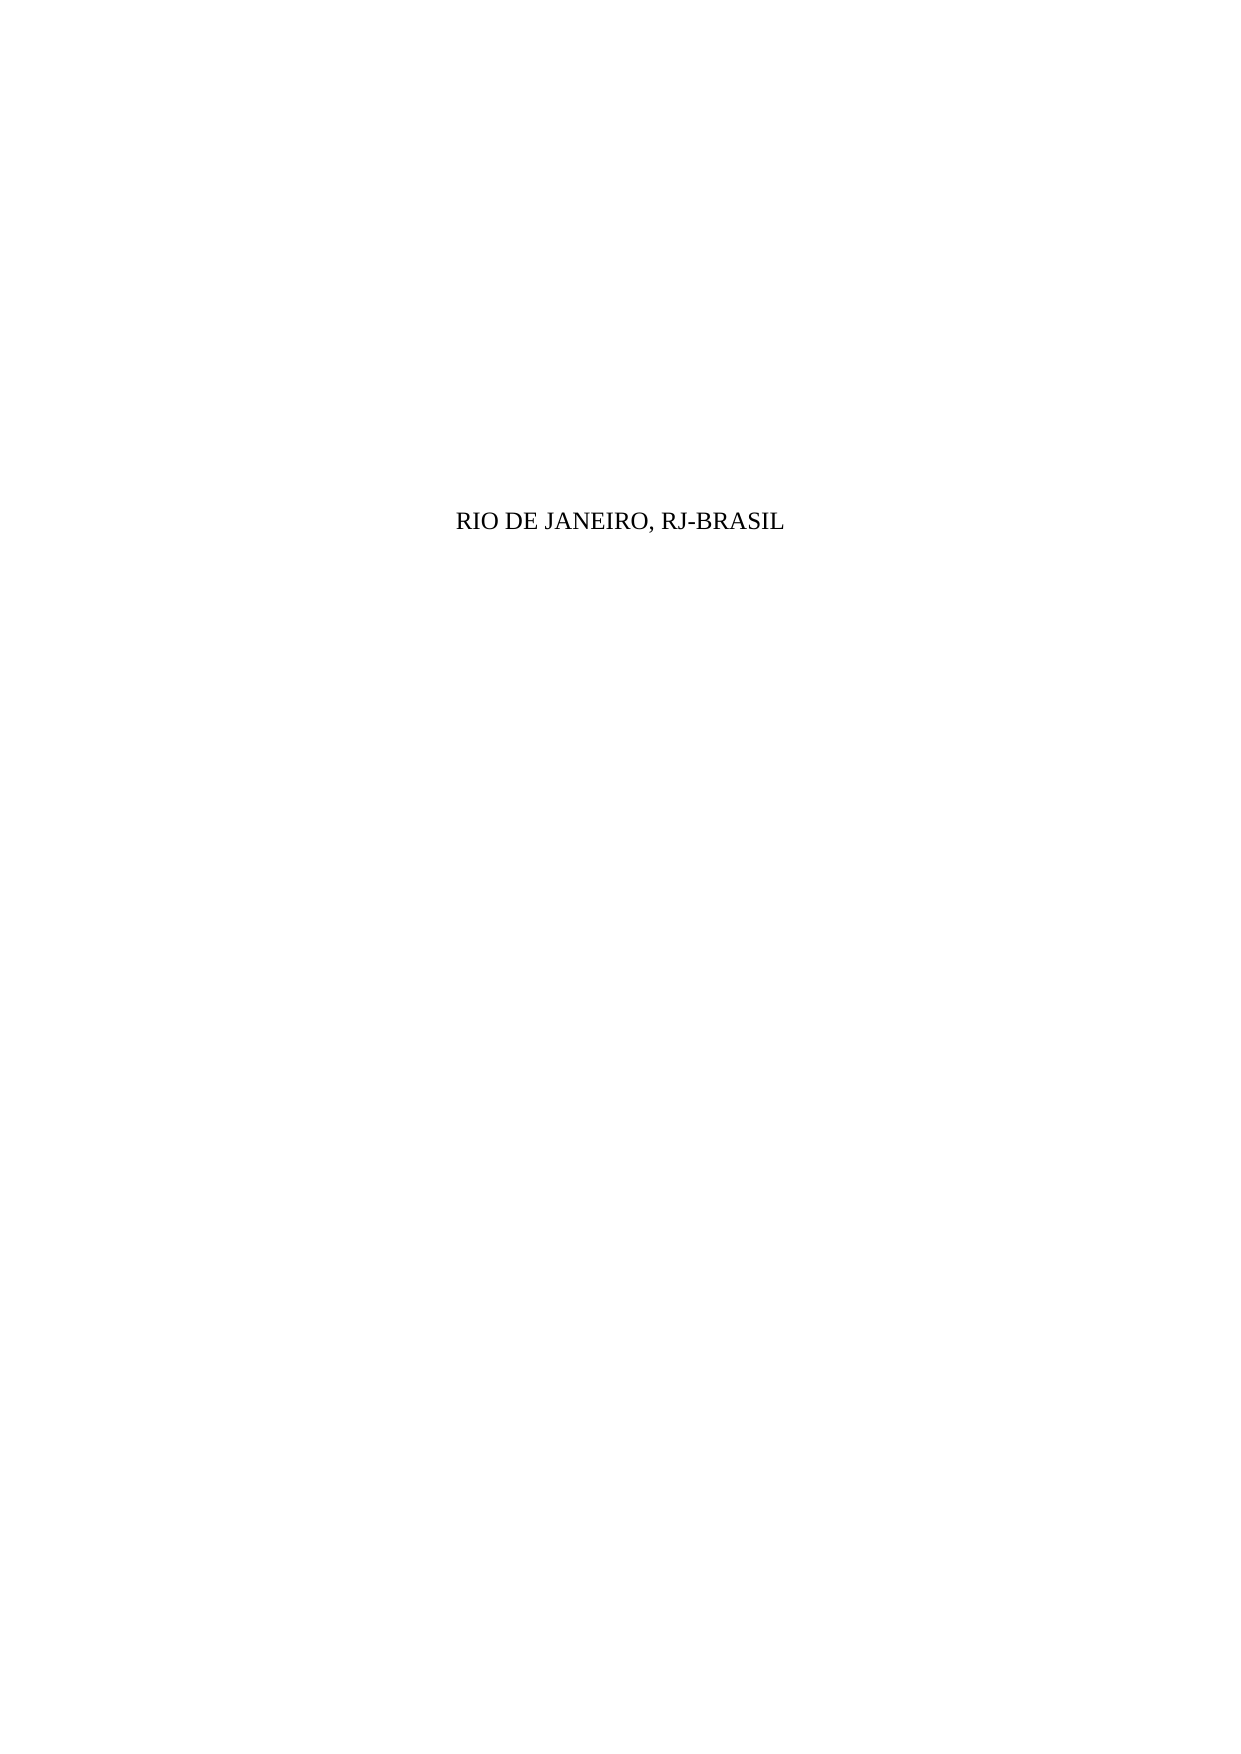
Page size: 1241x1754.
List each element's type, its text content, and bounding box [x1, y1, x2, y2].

text RIO DE JANEIRO, RJ-BRASIL [118, 506, 1122, 535]
